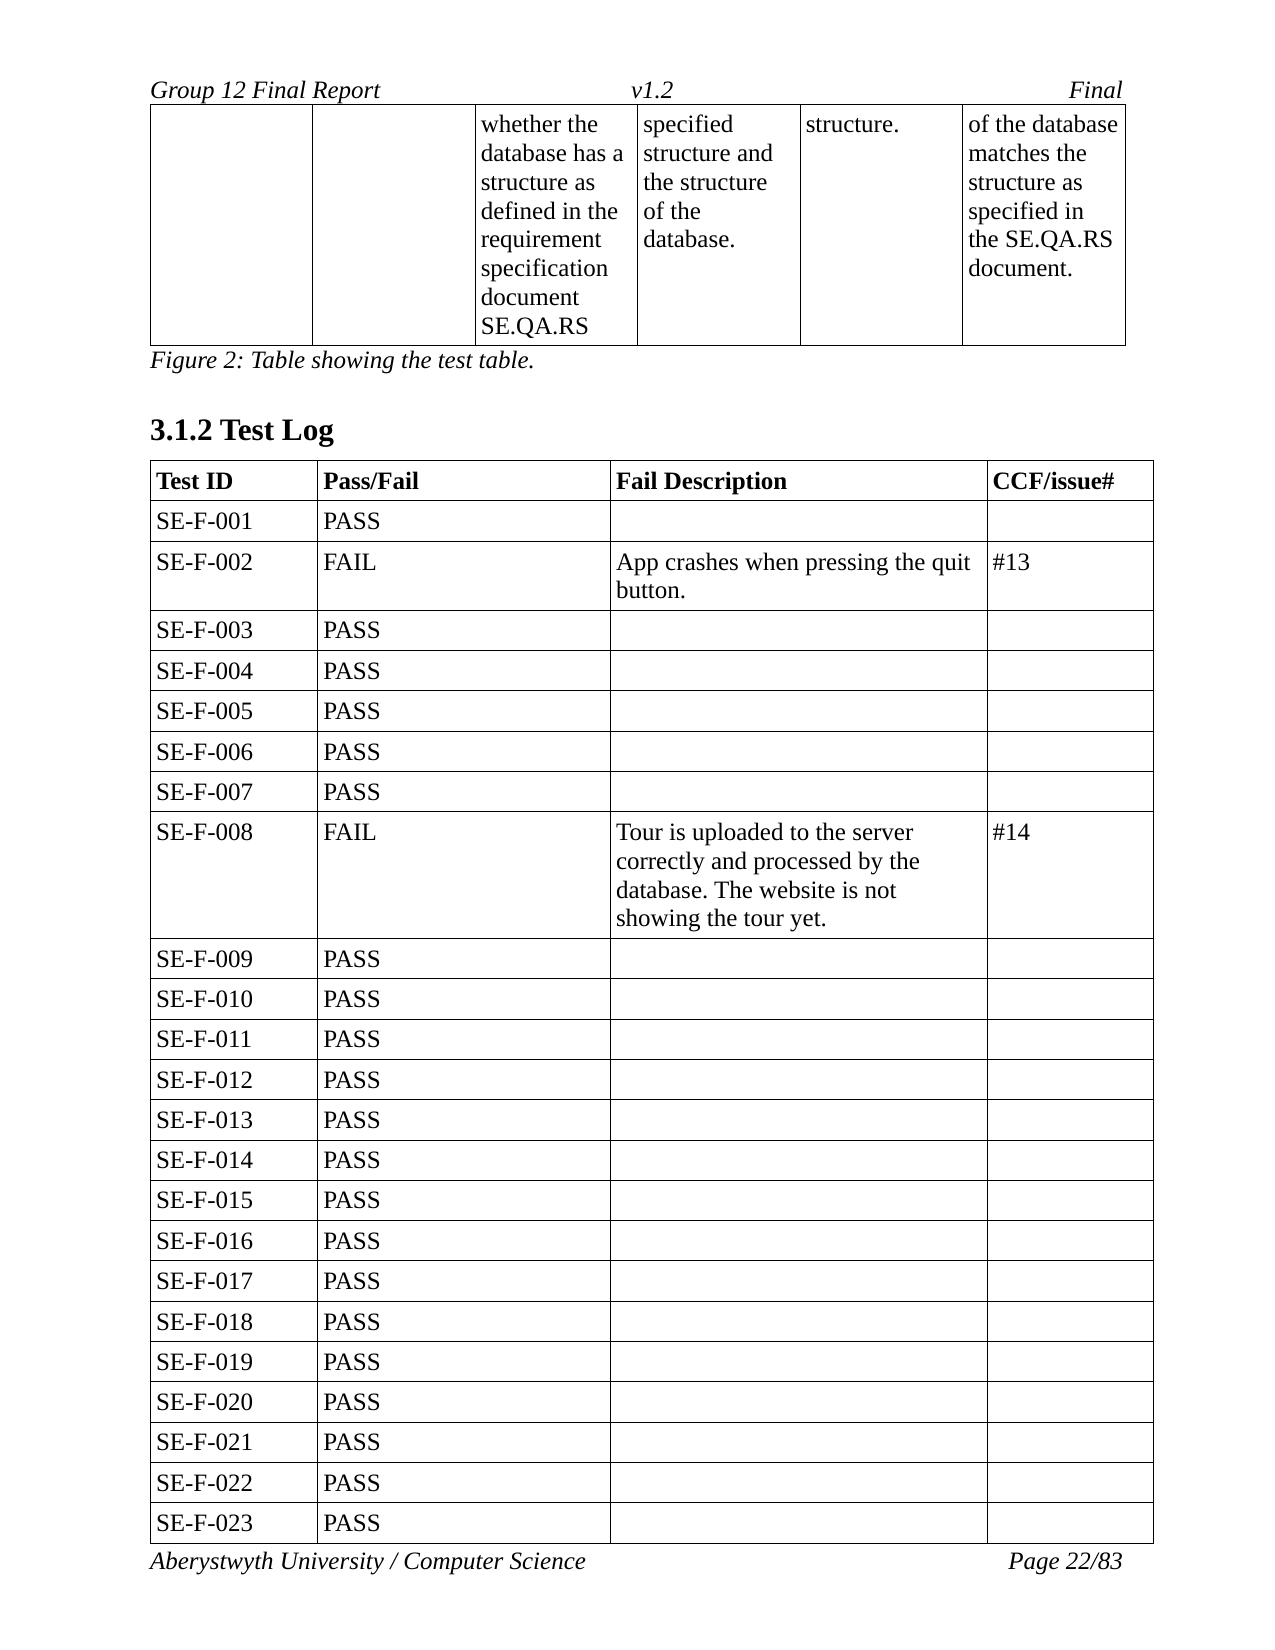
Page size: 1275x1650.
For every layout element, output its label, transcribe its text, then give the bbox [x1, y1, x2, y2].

table_cell [988, 939, 1153, 978]
table_cell PASS [318, 1423, 610, 1462]
table_cell [611, 979, 987, 1018]
table_cell SE-F-013 [151, 1100, 317, 1139]
table_cell SE-F-015 [151, 1181, 317, 1220]
table_cell SE-F-016 [151, 1221, 317, 1260]
table_cell Tour is uploaded to the server correctly and processed by the database. The website is not showing the tour yet. [611, 812, 987, 938]
table_cell SE-F-004 [151, 651, 317, 690]
table_header Fail Description [611, 461, 987, 500]
table_cell [313, 105, 475, 345]
table_cell [988, 1382, 1153, 1422]
table_cell SE-F-017 [151, 1261, 317, 1301]
table_cell PASS [318, 732, 610, 771]
table_cell [988, 1100, 1153, 1139]
table_cell FAIL [318, 542, 610, 610]
table_header Test ID [151, 461, 317, 500]
table_cell SE-F-014 [151, 1141, 317, 1180]
table_cell PASS [318, 1221, 610, 1260]
table_cell PASS [318, 611, 610, 650]
table_cell SE-F-001 [151, 501, 317, 541]
table_cell [611, 1141, 987, 1180]
table_cell [988, 501, 1153, 541]
table_cell [611, 772, 987, 811]
table_cell #14 [988, 812, 1153, 938]
table_cell [988, 772, 1153, 811]
table_cell [611, 1423, 987, 1462]
table_cell of the database matches the structure as specified in the SE.QA.RS document. [963, 105, 1125, 345]
table_cell [611, 611, 987, 650]
table_cell [611, 691, 987, 731]
table_cell SE-F-002 [151, 542, 317, 610]
table_cell PASS [318, 651, 610, 690]
table_cell SE-F-012 [151, 1060, 317, 1099]
table_header Pass/Fail [318, 461, 610, 500]
subtitle 3.1.2 Test Log [150, 412, 1125, 448]
table_cell [988, 1463, 1153, 1502]
table_cell PASS [318, 691, 610, 731]
table_cell PASS [318, 1463, 610, 1502]
table_cell [611, 1261, 987, 1301]
table_cell PASS [318, 1181, 610, 1220]
table_cell SE-F-022 [151, 1463, 317, 1502]
table_cell [988, 1342, 1153, 1381]
table_cell [611, 1382, 987, 1422]
table_cell [611, 1060, 987, 1099]
table_cell [611, 1020, 987, 1059]
table_cell PASS [318, 1060, 610, 1099]
table_cell SE-F-023 [151, 1503, 317, 1543]
table_cell [611, 1221, 987, 1260]
table_cell PASS [318, 1382, 610, 1422]
table_cell App crashes when pressing the quit button. [611, 542, 987, 610]
table_cell FAIL [318, 812, 610, 938]
table_cell specified structure and the structure of the database. [638, 105, 800, 345]
table_cell SE-F-009 [151, 939, 317, 978]
table_cell [988, 1423, 1153, 1462]
table_cell SE-F-006 [151, 732, 317, 771]
table_cell SE-F-005 [151, 691, 317, 731]
table_cell SE-F-010 [151, 979, 317, 1018]
table_cell SE-F-020 [151, 1382, 317, 1422]
table_cell [988, 1181, 1153, 1220]
table_cell [988, 1221, 1153, 1260]
table_cell [611, 1302, 987, 1341]
table_cell SE-F-019 [151, 1342, 317, 1381]
table_cell [611, 1342, 987, 1381]
table_cell [988, 1060, 1153, 1099]
table_cell [988, 1141, 1153, 1180]
table_cell SE-F-021 [151, 1423, 317, 1462]
table_cell PASS [318, 979, 610, 1018]
table_cell [988, 1503, 1153, 1543]
table_cell SE-F-007 [151, 772, 317, 811]
table_cell PASS [318, 1261, 610, 1301]
table_cell [611, 1503, 987, 1543]
table_cell [988, 611, 1153, 650]
table_cell #13 [988, 542, 1153, 610]
table_cell PASS [318, 1141, 610, 1180]
table_header CCF/issue# [988, 461, 1153, 500]
table_cell PASS [318, 1302, 610, 1341]
table_cell [988, 1261, 1153, 1301]
table_cell whether the database has a structure as defined in the requirement specification document SE.QA.RS [476, 105, 637, 345]
table_cell [611, 732, 987, 771]
table_cell SE-F-018 [151, 1302, 317, 1341]
table_cell [611, 651, 987, 690]
table_cell [988, 691, 1153, 731]
table_cell PASS [318, 772, 610, 811]
table_cell [611, 1181, 987, 1220]
table_cell PASS [318, 1100, 610, 1139]
table_cell [988, 979, 1153, 1018]
table_cell PASS [318, 1342, 610, 1381]
table_cell SE-F-008 [151, 812, 317, 938]
table_cell [611, 1100, 987, 1139]
text Figure 2: Table showing the test table. [150, 346, 1125, 374]
table_cell [988, 1020, 1153, 1059]
table_cell [151, 105, 312, 345]
table_cell [611, 1463, 987, 1502]
table_cell PASS [318, 501, 610, 541]
table_cell [988, 732, 1153, 771]
table_cell SE-F-003 [151, 611, 317, 650]
table_cell PASS [318, 1020, 610, 1059]
table_cell structure. [801, 105, 962, 345]
table_cell PASS [318, 939, 610, 978]
table_cell [988, 1302, 1153, 1341]
table_cell PASS [318, 1503, 610, 1543]
table_cell [988, 651, 1153, 690]
table_cell SE-F-011 [151, 1020, 317, 1059]
table_cell [611, 501, 987, 541]
table_cell [611, 939, 987, 978]
